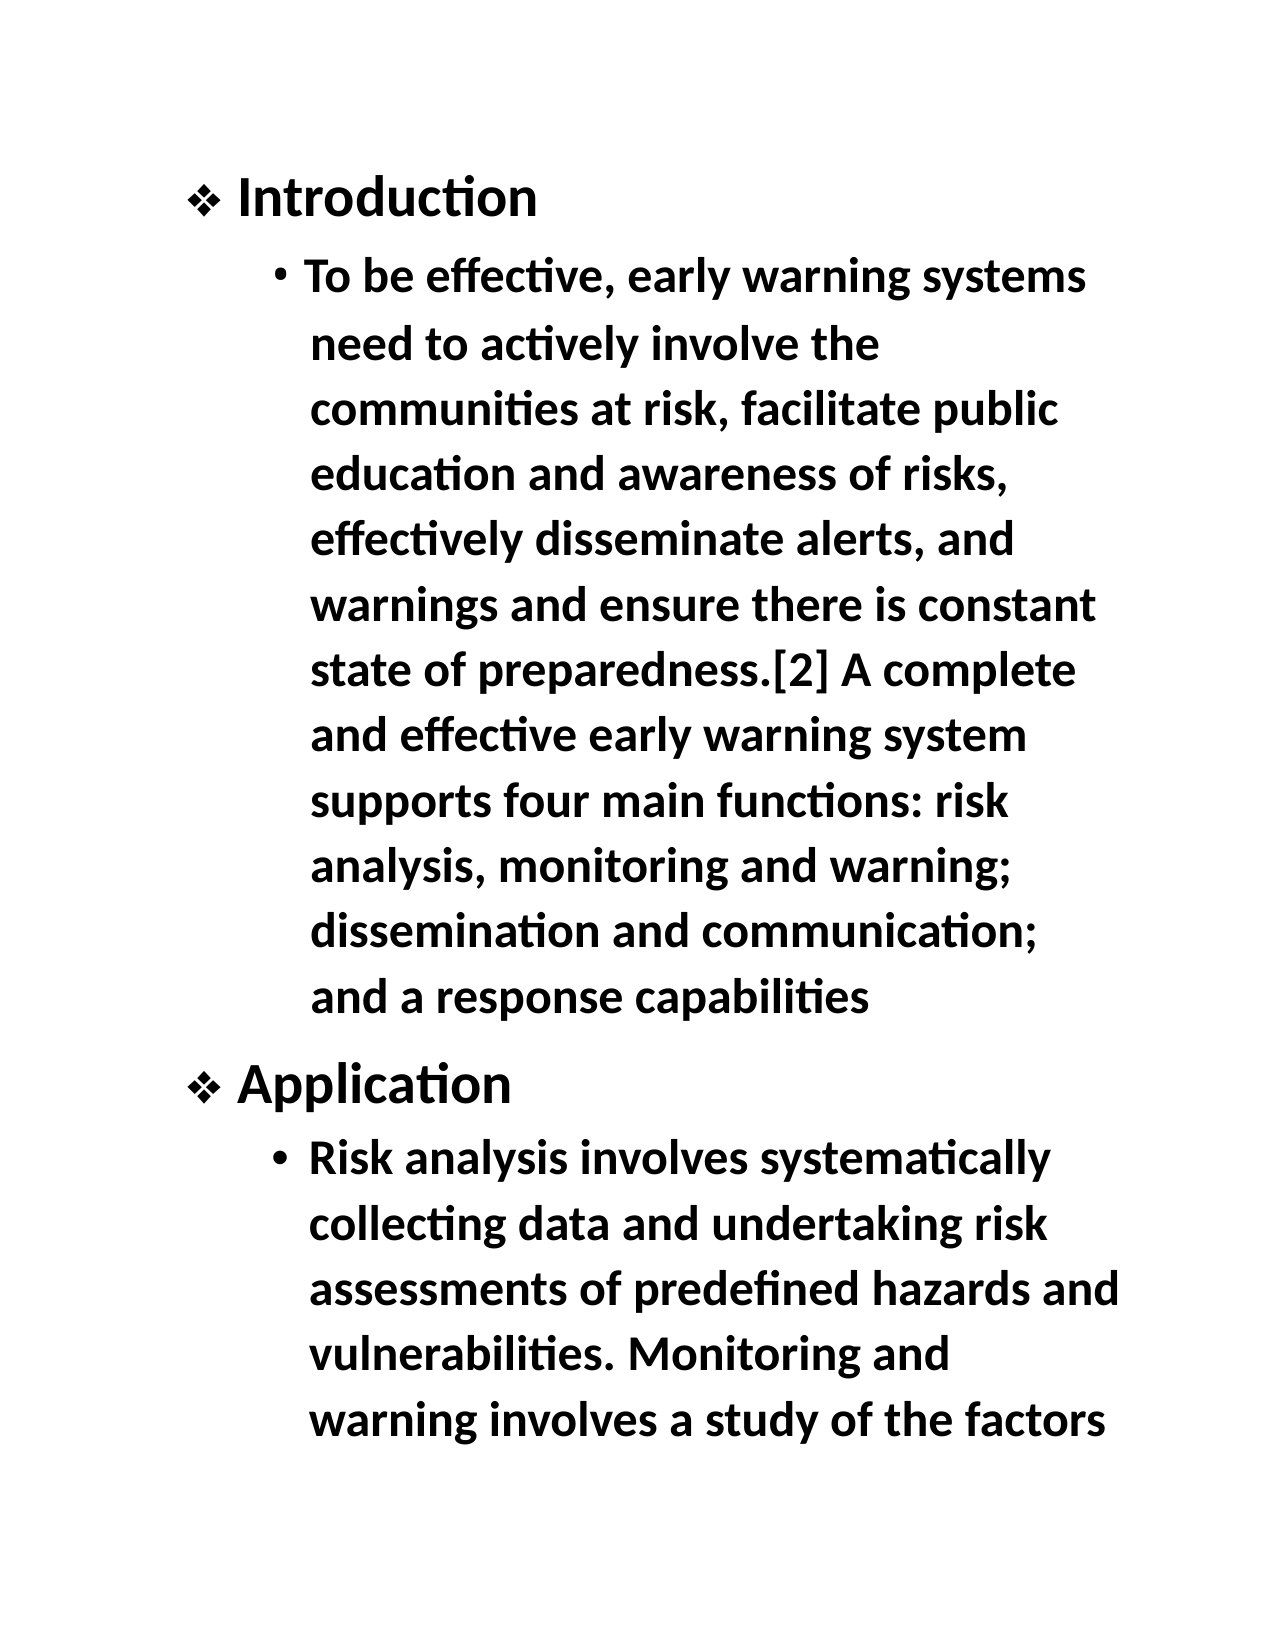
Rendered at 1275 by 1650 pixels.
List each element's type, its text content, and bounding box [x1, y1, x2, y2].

text • To be effective, early warning systems need to actively involve the communities at risk, facilitate public education and awareness of risks, effectively disseminate alerts, and warnings and ensure there is constant state of preparedness.[2] A complete and effective early warning system supports four main functions: risk analysis, monitoring and warning; dissemination and communication; [271, 239, 1124, 960]
list Risk analysis involves systematically collecting data and undertaking risk assessments of predefined hazards and vulnerabilities. Monitoring and warning involves a study of the factors [271, 1126, 1124, 1448]
subtitle ❖ Introduction [187, 160, 1124, 231]
subtitle ❖ Application [187, 1047, 1124, 1118]
text and a response capabilities [310, 965, 1124, 1026]
